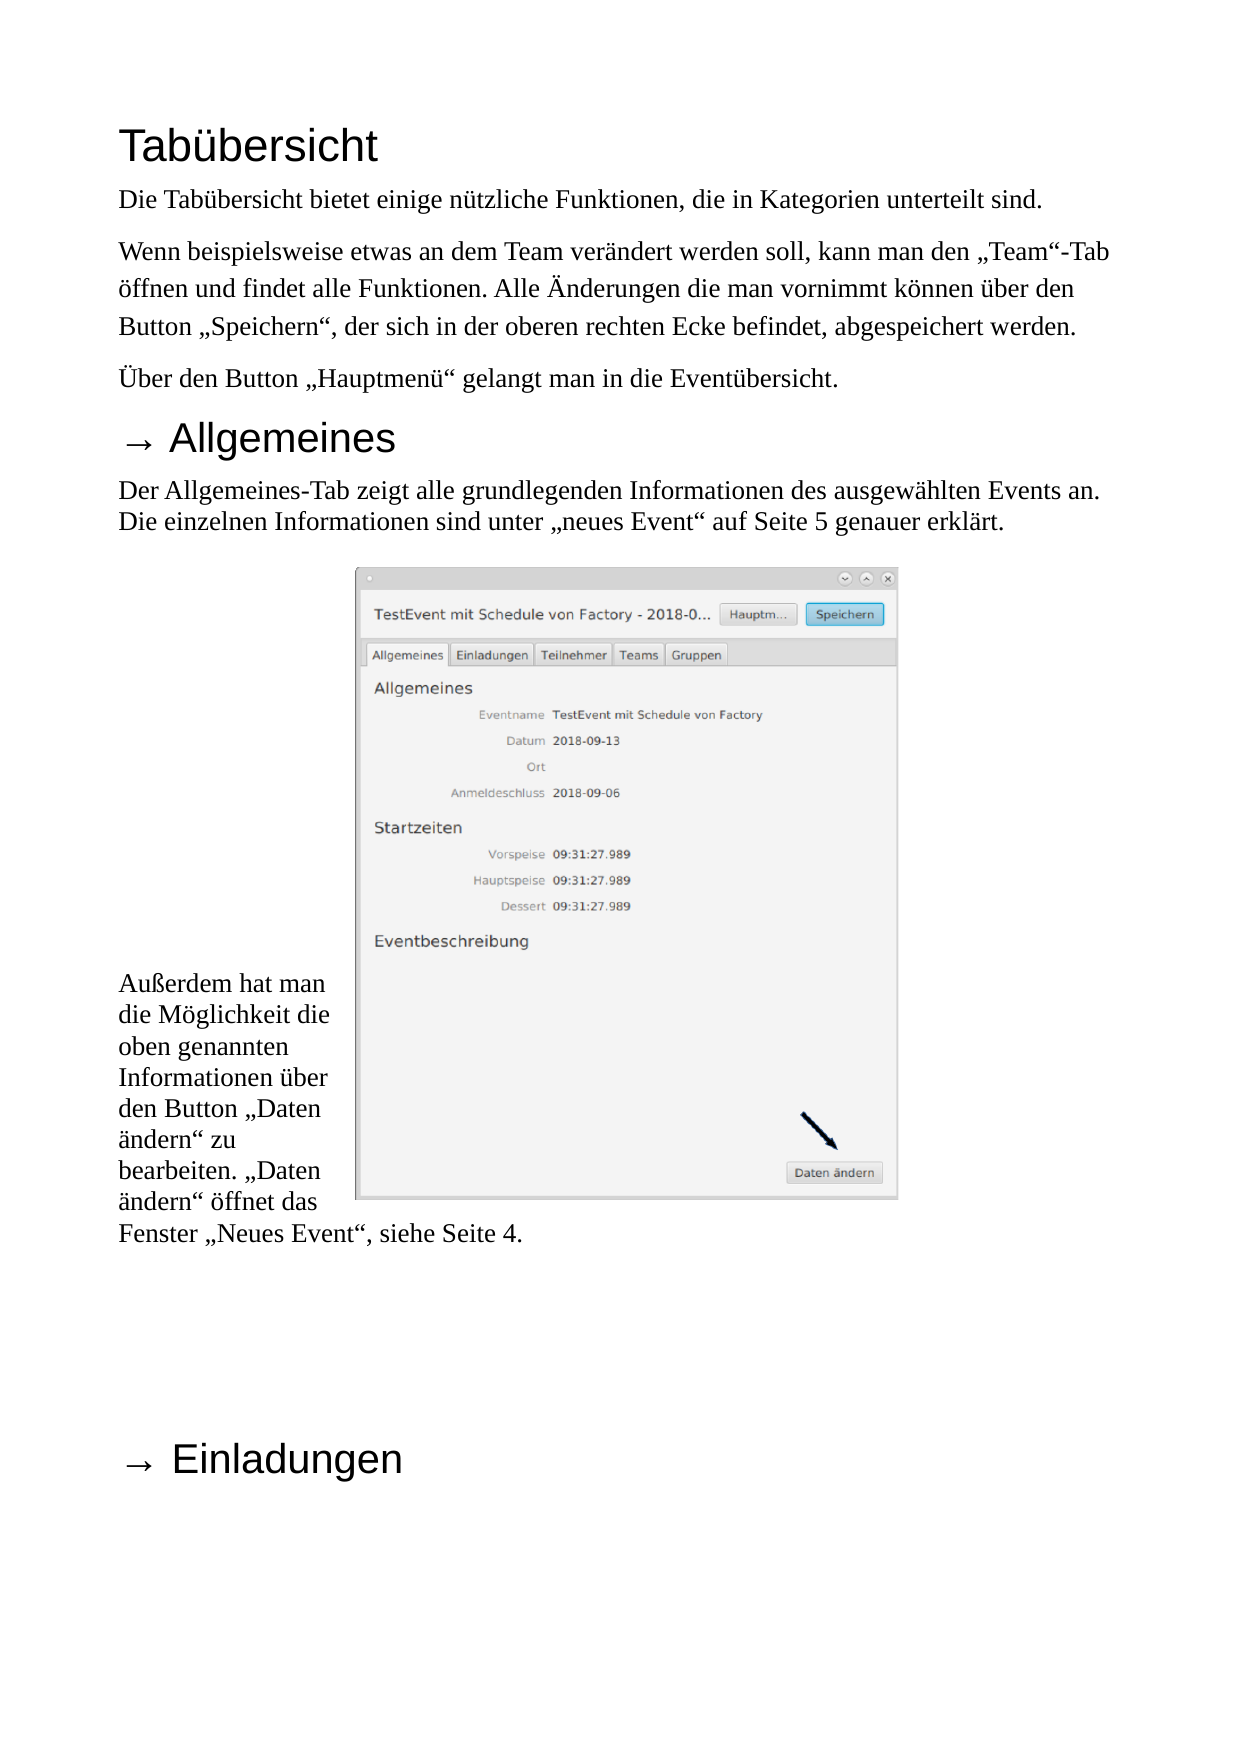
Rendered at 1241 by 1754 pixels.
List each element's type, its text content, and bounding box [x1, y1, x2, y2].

text Der Allgemeines-Tab zeigt alle grundlegenden Informationen des ausgewählten Events an. [118, 474, 1122, 505]
text Über den Button „Hauptmenü“ gelangt man in die Eventübersicht. [118, 362, 1122, 393]
subtitle → Einladungen [118, 1435, 1122, 1483]
subtitle → Allgemeines [118, 413, 1122, 461]
picture [355, 567, 899, 1200]
text Wenn beispielsweise etwas an dem Team verändert werden soll, kann man den „Team“-Tab öffnen und findet alle Funktionen. Alle Änderungen die man vornimmt können über den Button „Speichern“, der sich in der oberen rechten Ecke befindet, abgespeichert werden. [118, 235, 1122, 341]
subtitle Tabübersicht [118, 118, 1122, 171]
text Die einzelnen Informationen sind unter „neues Event“ auf Seite 5 genauer erklärt. [118, 505, 1122, 536]
text Außerdem hat man die Möglichkeit die oben genannten Informationen über den Button „Daten ändern“ zu bearbeiten. „Daten ändern“ öffnet das Fenster „Neues Event“, siehe Seite 4. [118, 967, 1122, 1248]
text Die Tabübersicht bietet einige nützliche Funktionen, die in Kategorien unterteilt sind. [118, 183, 1122, 214]
